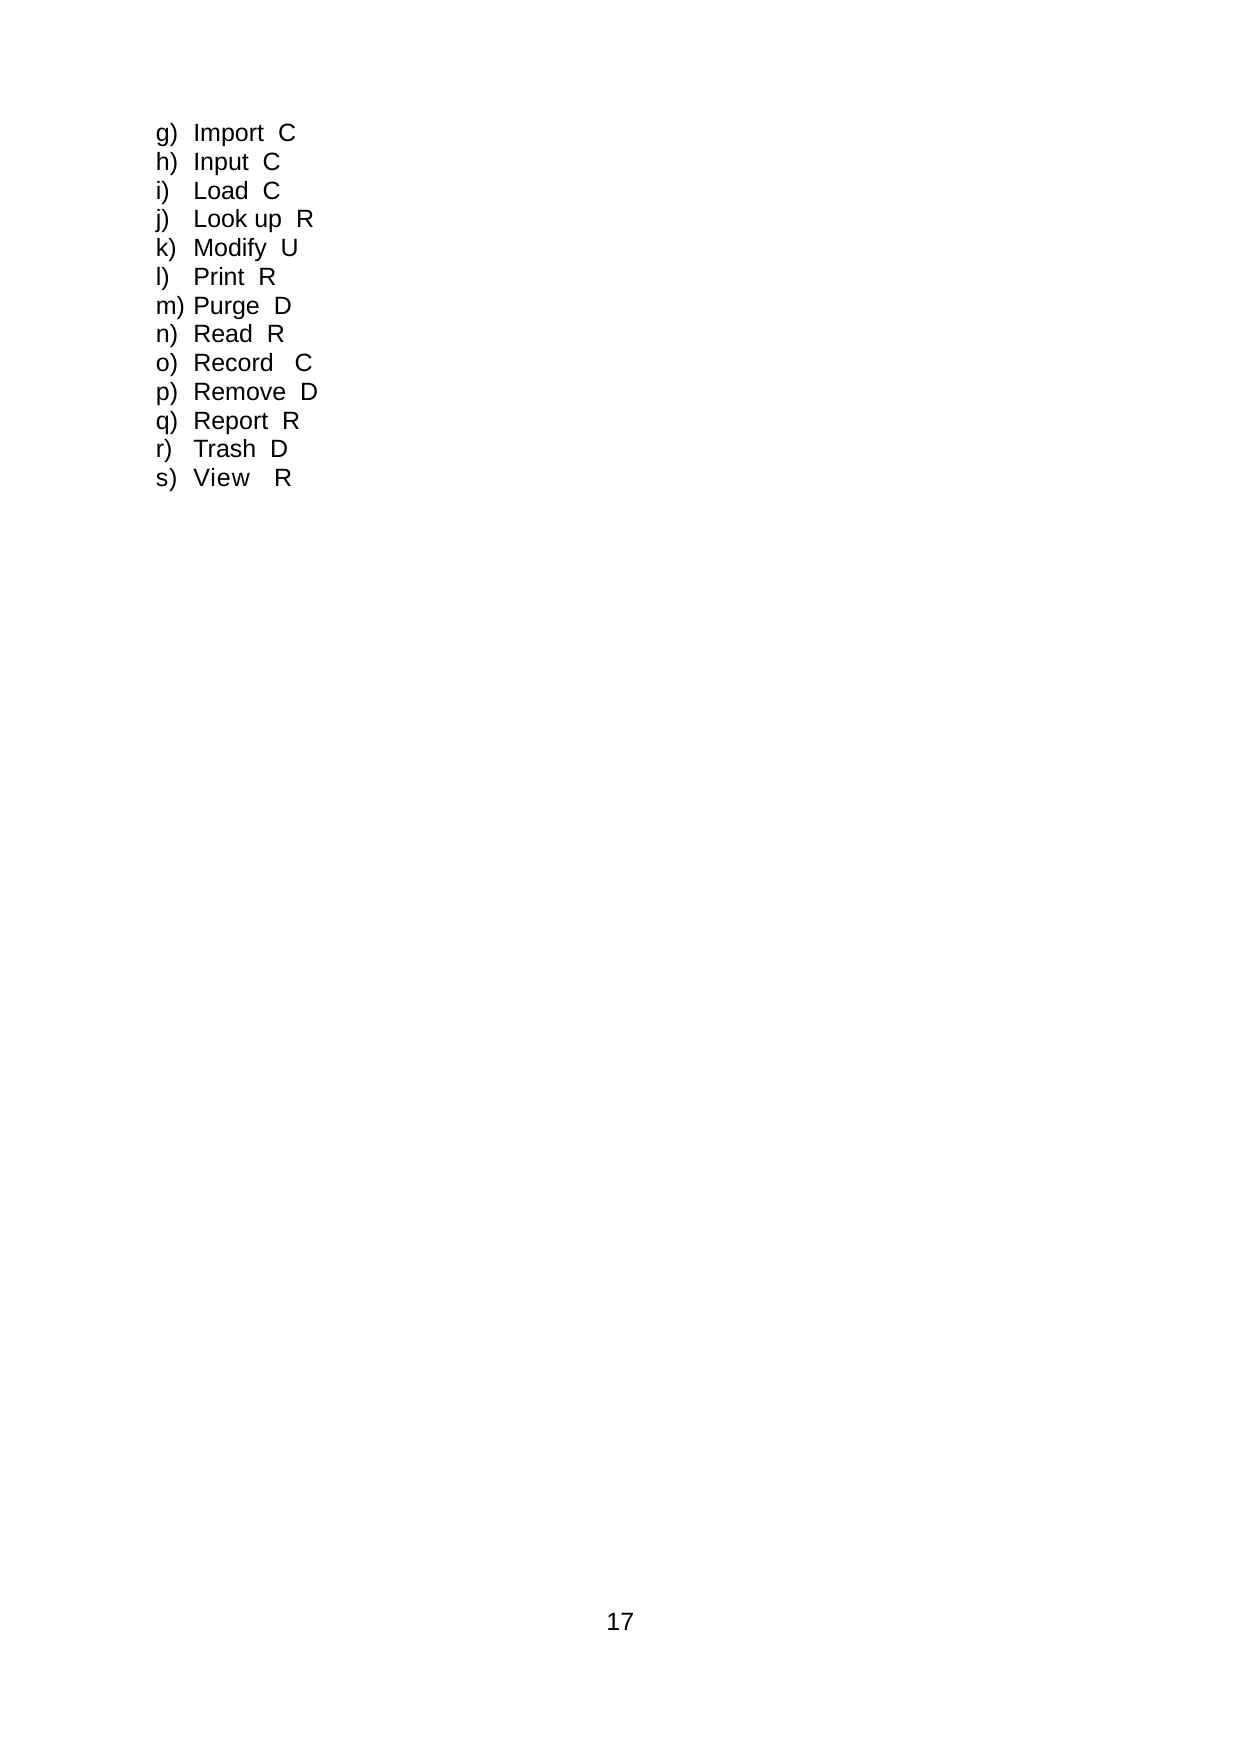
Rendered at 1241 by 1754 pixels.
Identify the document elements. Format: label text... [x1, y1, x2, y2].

list View R [156, 463, 1122, 492]
list Record C [156, 348, 1122, 377]
list Read R [156, 319, 1122, 348]
list Report R [156, 406, 1122, 434]
list Import C [156, 118, 1122, 147]
list Remove D [156, 377, 1122, 406]
list Print R [156, 262, 1122, 291]
list Trash D [156, 434, 1122, 463]
list Look up R [156, 204, 1122, 233]
list Modify U [156, 233, 1122, 262]
list Purge D [156, 291, 1122, 319]
list Load C [156, 176, 1122, 204]
list Input C [156, 147, 1122, 176]
